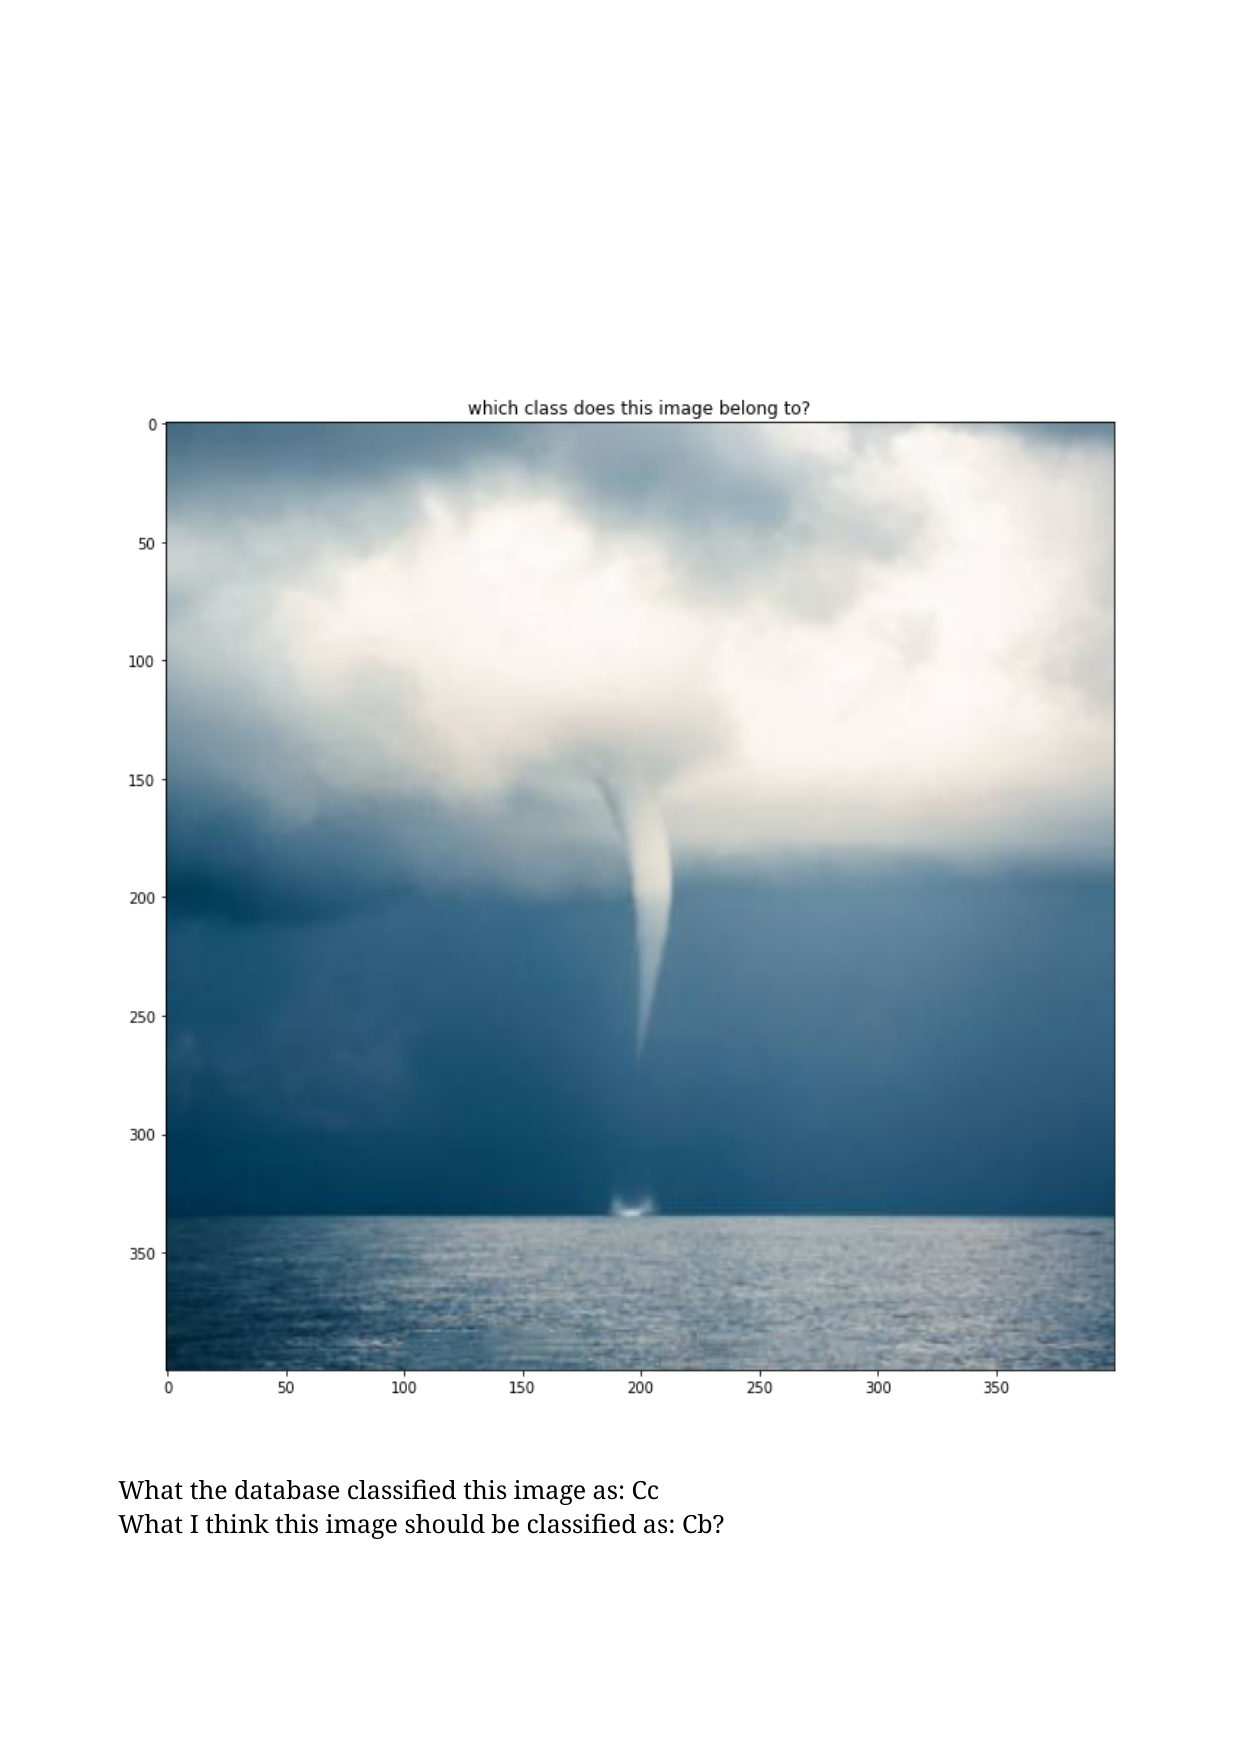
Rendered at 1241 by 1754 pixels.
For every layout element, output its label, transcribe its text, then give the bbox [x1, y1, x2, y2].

picture [118, 390, 1123, 1405]
text What the database classified this image as: Cc [118, 1473, 1122, 1507]
text What I think this image should be classified as: Cb? [118, 1507, 1122, 1541]
